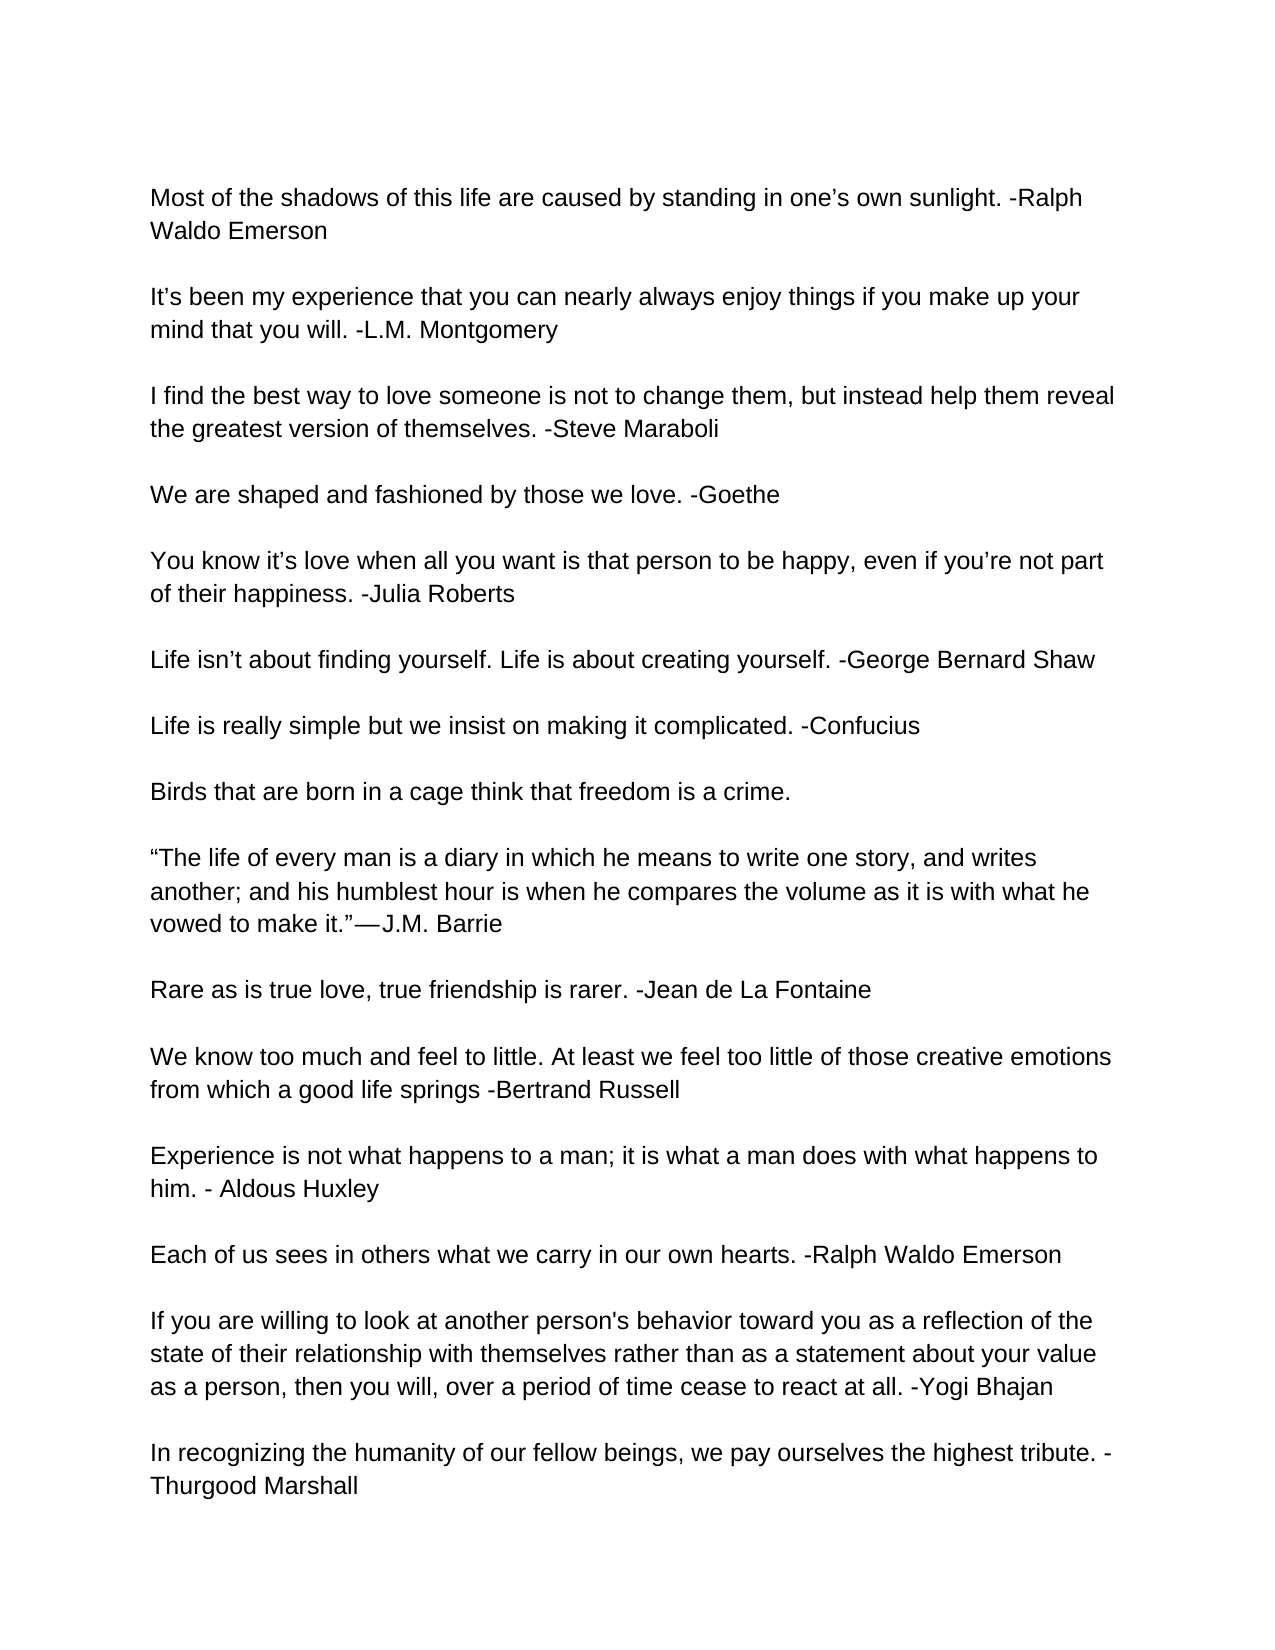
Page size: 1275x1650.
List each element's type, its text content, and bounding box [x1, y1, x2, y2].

text If you are willing to look at another person's behavior toward you as a reflection of the state of their relationship with themselves rather than as a statement about your value as a person, then you will, over a period of time cease to react at all. -Yogi Bhajan [150, 1306, 1125, 1401]
text I find the best way to love someone is not to change them, but instead help them reveal the greatest version of themselves. -Steve Maraboli [150, 381, 1125, 443]
text Life is really simple but we insist on making it complicated. -Confucius [921, 711, 1125, 740]
text Experience is not what happens to a man; it is what a man does with what happens to him. - Aldous Huxley [150, 1141, 1125, 1202]
text “The life of every man is a diary in which he means to write one story, and writes another; and his humblest hour is when he compares the volume as it is with what he vowed to make it.” — J.M. Barrie [150, 843, 1125, 938]
text Each of us sees in others what we carry in our own hearts. -Ralph Waldo Emerson [1063, 1240, 1125, 1268]
text It’s been my experience that you can nearly always enjoy things if you make up your mind that you will. -L.M. Montgomery [150, 282, 1125, 344]
text Rare as is true love, true friendship is rarer. -Jean de La Fontaine [873, 976, 1125, 1004]
text In recognizing the humanity of our fellow beings, we pay ourselves the highest tribute. -Thurgood Marshall [150, 1438, 1125, 1499]
text Birds that are born in a cage think that freedom is a crime. [150, 777, 1125, 806]
text Most of the shadows of this life are caused by standing in one’s own sunlight. -Ralph Waldo Emerson [150, 183, 1125, 245]
text We are shaped and fashioned by those we love. -Goethe [781, 480, 1125, 509]
text You know it’s love when all you want is that person to be happy, even if you’re not part of their happiness. -Julia Roberts [150, 546, 1125, 608]
text We know too much and feel to little. At least we feel too little of those creative emotions from which a good life springs -Bertrand Russell [150, 1042, 1125, 1103]
